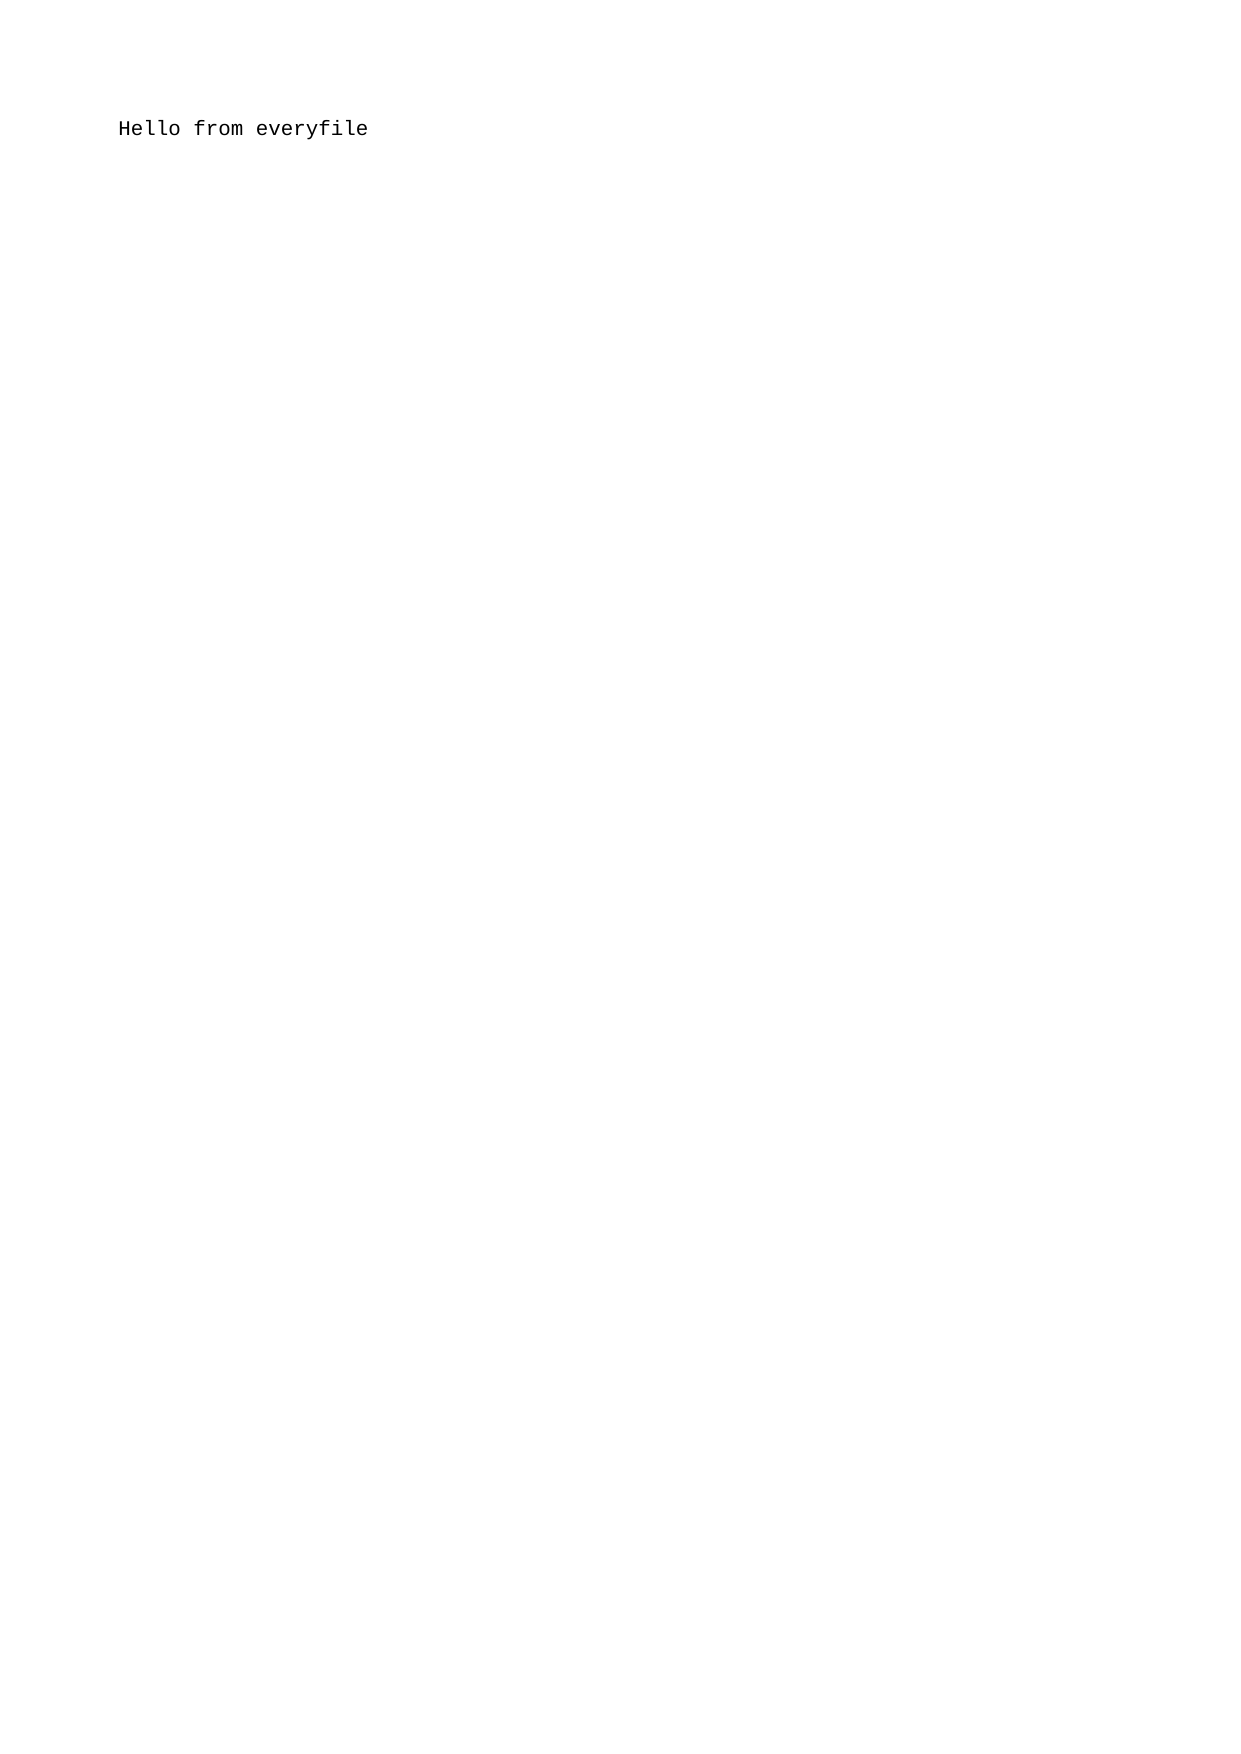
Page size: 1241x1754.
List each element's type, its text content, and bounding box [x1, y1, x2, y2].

text Hello from everyfile [118, 118, 1122, 142]
